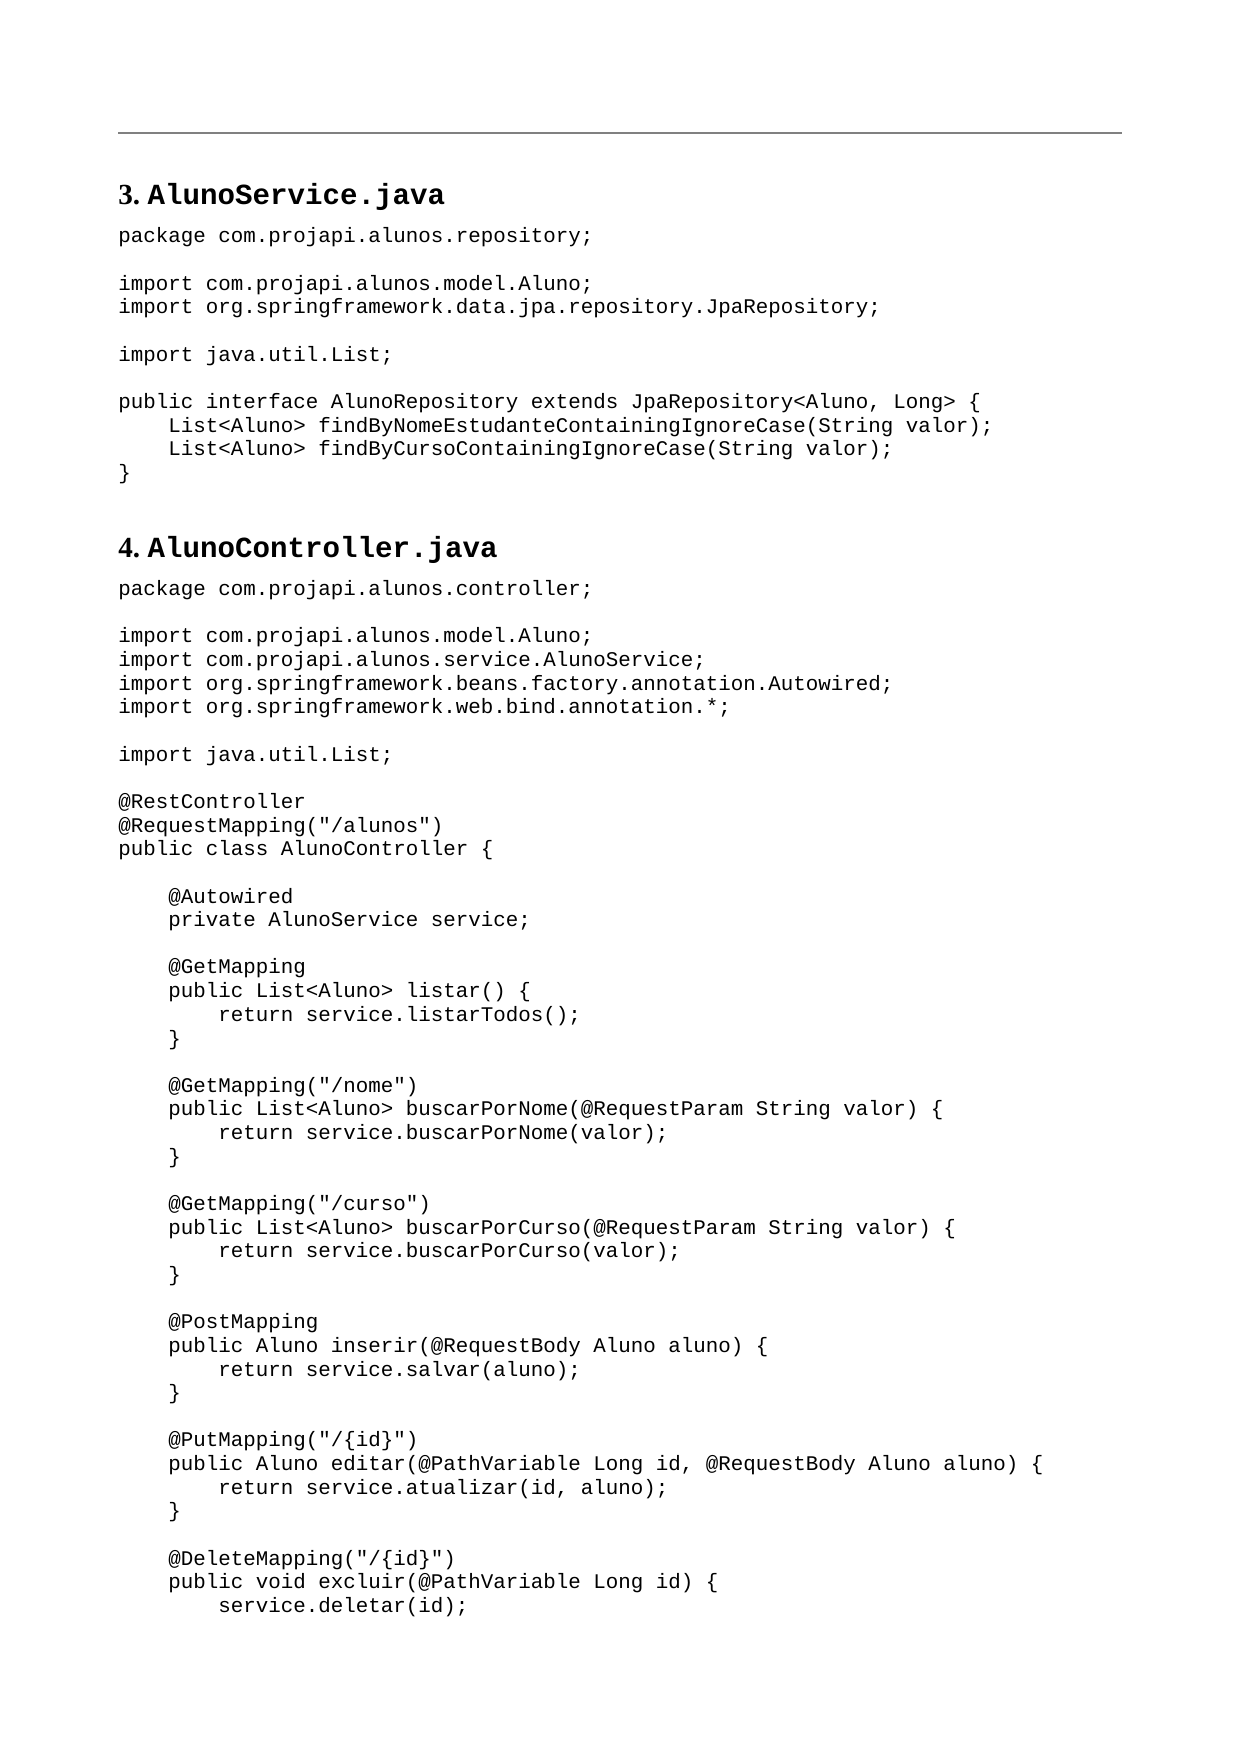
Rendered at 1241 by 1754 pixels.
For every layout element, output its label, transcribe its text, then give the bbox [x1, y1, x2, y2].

subtitle 3. AlunoService.java [118, 177, 1122, 213]
subtitle 4. AlunoController.java [118, 530, 1122, 566]
text import com.projapi.alunos.service.AlunoService; [118, 649, 1122, 673]
text @RequestMapping("/alunos") [118, 815, 1122, 838]
text import org.springframework.data.jpa.repository.JpaRepository; [118, 296, 1122, 320]
text } [118, 1382, 1122, 1406]
text @DeleteMapping("/{id}") [118, 1548, 1122, 1571]
text } [118, 1146, 1122, 1169]
text package com.projapi.alunos.controller; [118, 578, 1122, 602]
text package com.projapi.alunos.repository; [118, 226, 1122, 249]
text return service.atualizar(id, aluno); [118, 1477, 1122, 1500]
text @Autowired [118, 886, 1122, 909]
text public Aluno editar(@PathVariable Long id, @RequestBody Aluno aluno) { [118, 1453, 1122, 1477]
text import java.util.List; [118, 344, 1122, 367]
text return service.buscarPorNome(valor); [118, 1122, 1122, 1146]
text List<Aluno> findByNomeEstudanteContainingIgnoreCase(String valor); [118, 415, 1122, 438]
text } [118, 1027, 1122, 1051]
text } [118, 1500, 1122, 1524]
text public Aluno inserir(@RequestBody Aluno aluno) { [118, 1335, 1122, 1358]
text public List<Aluno> buscarPorNome(@RequestParam String valor) { [118, 1098, 1122, 1122]
text import org.springframework.web.bind.annotation.*; [118, 696, 1122, 720]
text public List<Aluno> buscarPorCurso(@RequestParam String valor) { [118, 1217, 1122, 1240]
text @GetMapping("/nome") [118, 1075, 1122, 1098]
text public void excluir(@PathVariable Long id) { [118, 1571, 1122, 1595]
text return service.buscarPorCurso(valor); [118, 1240, 1122, 1264]
text import com.projapi.alunos.model.Aluno; [118, 626, 1122, 649]
text return service.listarTodos(); [118, 1004, 1122, 1027]
text } [118, 1264, 1122, 1288]
text service.deletar(id); [118, 1595, 1122, 1619]
text private AlunoService service; [118, 909, 1122, 933]
text import com.projapi.alunos.model.Aluno; [118, 273, 1122, 296]
text @GetMapping [118, 957, 1122, 980]
text public interface AlunoRepository extends JpaRepository<Aluno, Long> { [118, 391, 1122, 415]
text public class AlunoController { [118, 838, 1122, 862]
text @PostMapping [118, 1311, 1122, 1335]
text import java.util.List; [118, 744, 1122, 767]
text @RestController [118, 791, 1122, 815]
text import org.springframework.beans.factory.annotation.Autowired; [118, 673, 1122, 696]
text public List<Aluno> listar() { [118, 980, 1122, 1004]
text List<Aluno> findByCursoContainingIgnoreCase(String valor); [118, 438, 1122, 462]
text return service.salvar(aluno); [118, 1358, 1122, 1382]
text @GetMapping("/curso") [118, 1193, 1122, 1217]
text } [118, 462, 1122, 486]
text @PutMapping("/{id}") [118, 1429, 1122, 1453]
